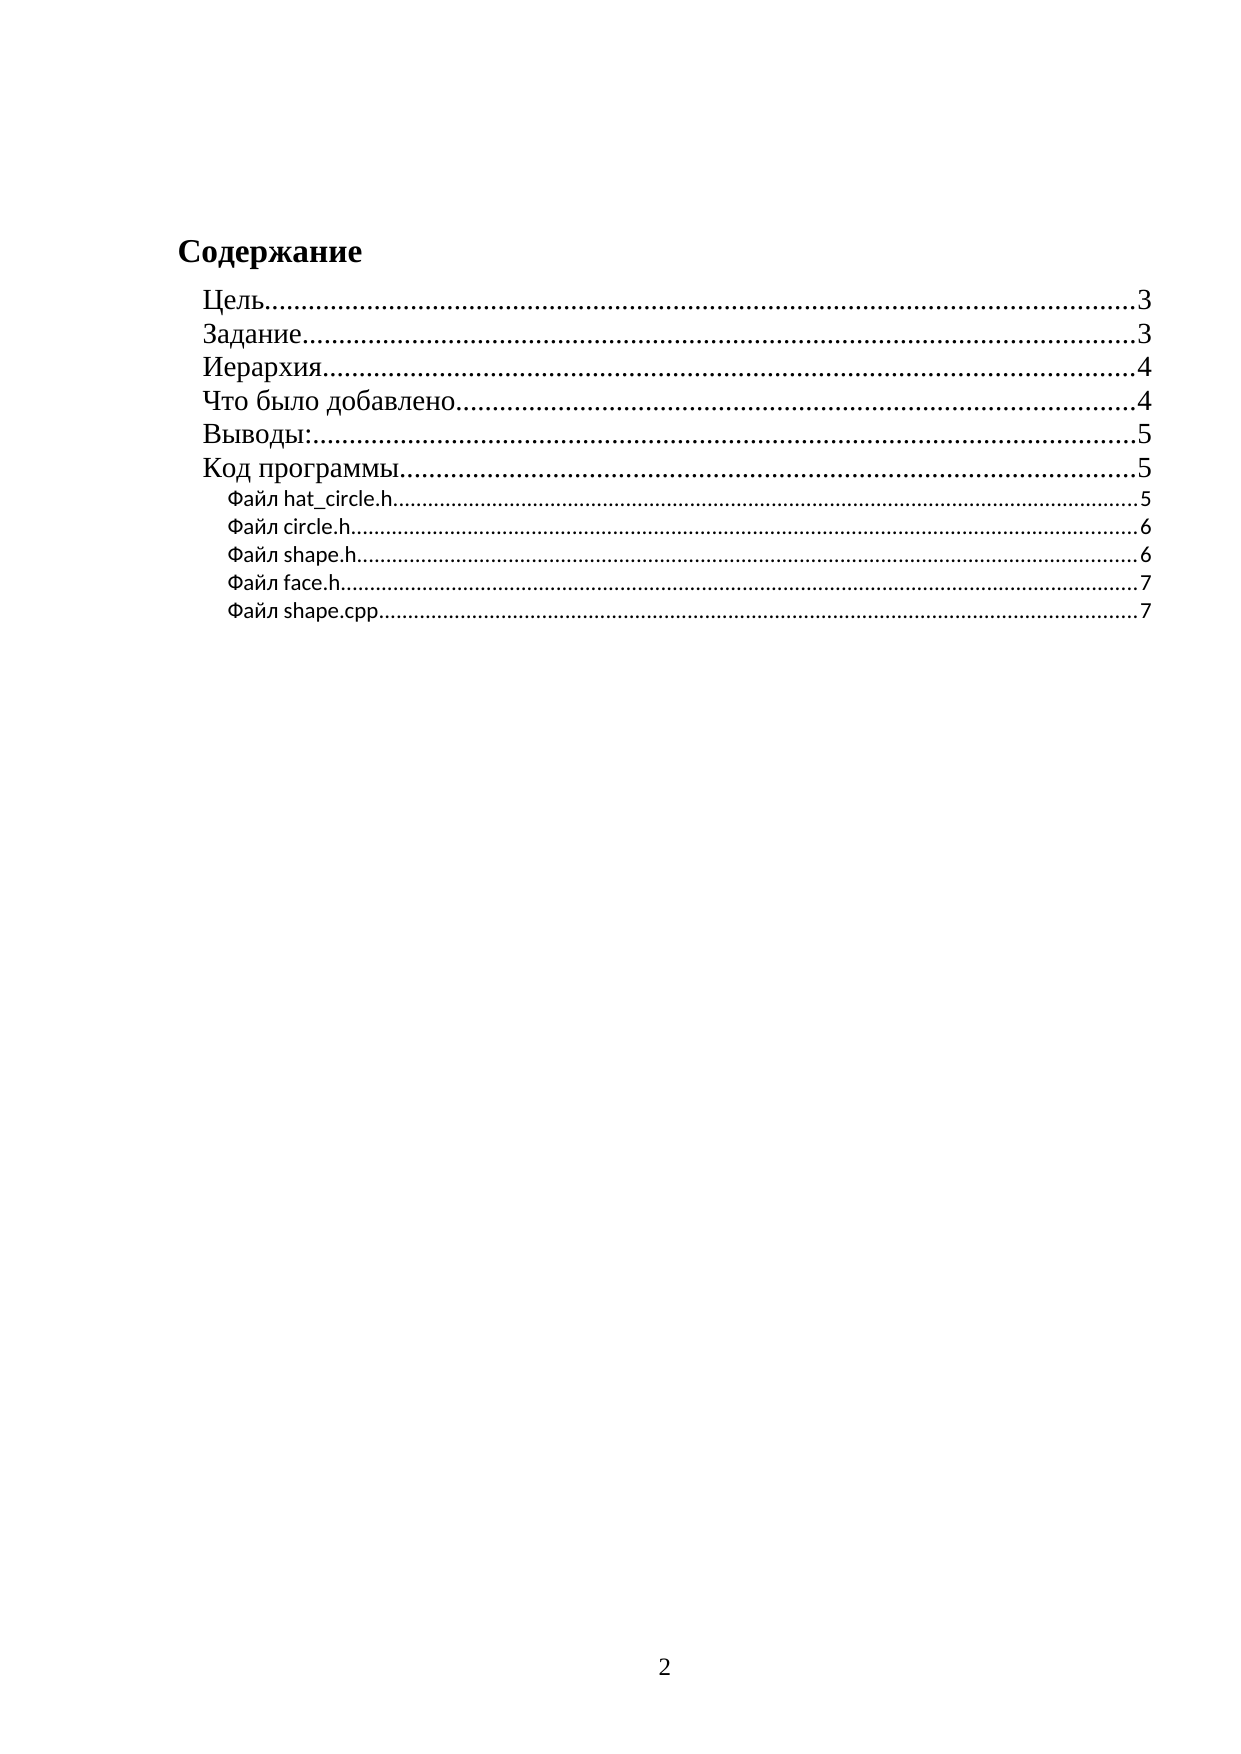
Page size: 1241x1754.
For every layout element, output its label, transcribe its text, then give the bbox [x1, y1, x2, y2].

text Иерархия 4 [202, 349, 1152, 383]
text Код программы 5 [202, 450, 1152, 484]
text Файл face.h 7 [227, 568, 1152, 596]
text Файл hat_circle.h 5 [227, 484, 1152, 512]
text Выводы: 5 [202, 417, 1152, 450]
text Цель 3 [202, 282, 1152, 316]
text Файл shape.cpp 7 [227, 596, 1152, 624]
text Задание 3 [202, 316, 1152, 349]
text Файл circle.h 6 [227, 512, 1152, 540]
text Что было добавлено 4 [202, 383, 1152, 417]
text Файл shape.h 6 [227, 540, 1152, 568]
subtitle Содержание [177, 232, 1152, 270]
